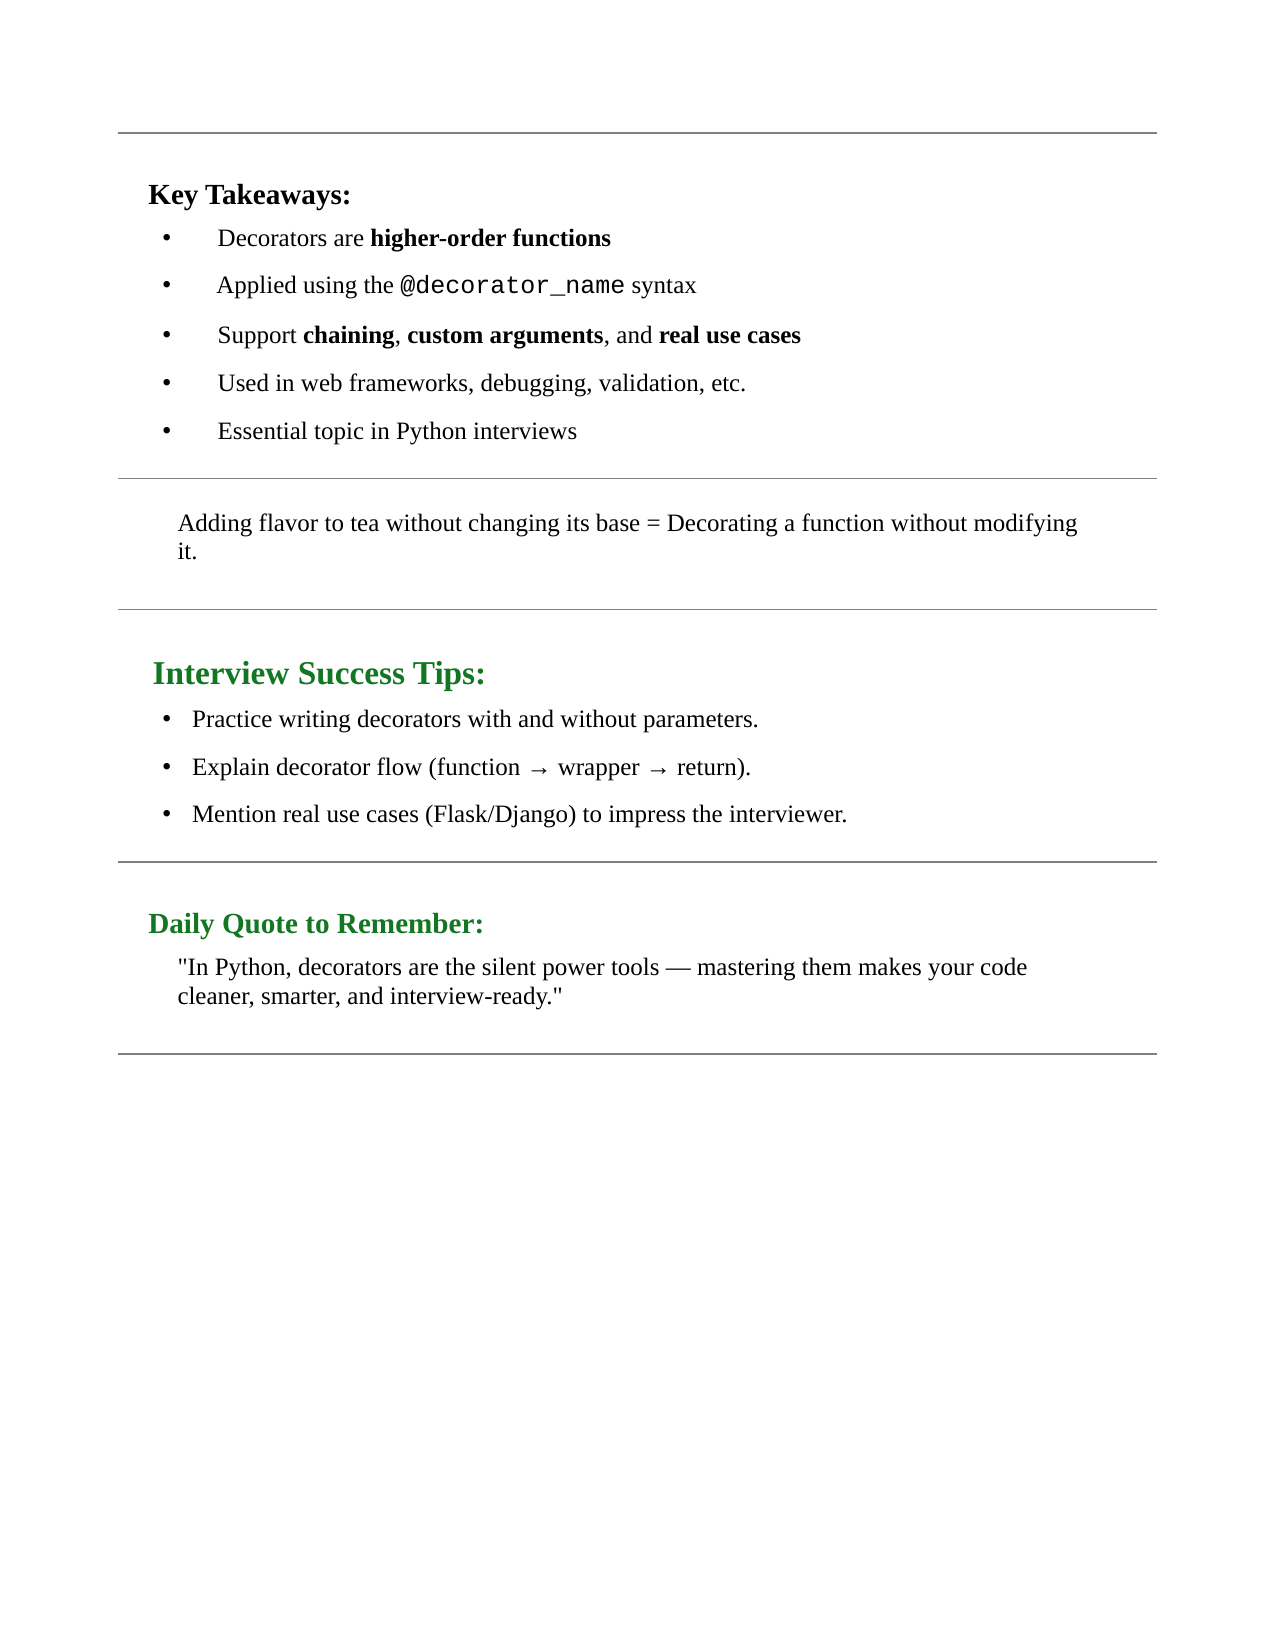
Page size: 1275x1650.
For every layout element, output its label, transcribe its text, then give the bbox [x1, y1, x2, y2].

list Explain decorator flow (function → wrapper → return). [162, 752, 1157, 781]
subtitle 🧠 Key Takeaways: [118, 177, 1157, 211]
list ✅ Applied using the @decorator_name syntax [162, 271, 1157, 301]
text Adding flavor to tea without changing its base = Decorating a function without modifying it. [177, 508, 1098, 565]
list Practice writing decorators with and without parameters. [162, 704, 1157, 733]
list ✅ Used in web frameworks, debugging, validation, etc. [162, 368, 1157, 397]
subtitle 🧠 Daily Quote to Remember: [118, 906, 1157, 939]
list ✅ Decorators are higher-order functions [162, 223, 1157, 252]
list Mention real use cases (Flask/Django) to impress the interviewer. [162, 799, 1157, 828]
subtitle 🎯 Interview Success Tips: [118, 653, 1157, 692]
text "In Python, decorators are the silent power tools — mastering them makes your code cleaner, smarter, and interview-ready." [177, 952, 1098, 1009]
list ✅ Support chaining, custom arguments, and real use cases [162, 321, 1157, 349]
list ✅ Essential topic in Python interviews [162, 416, 1157, 444]
